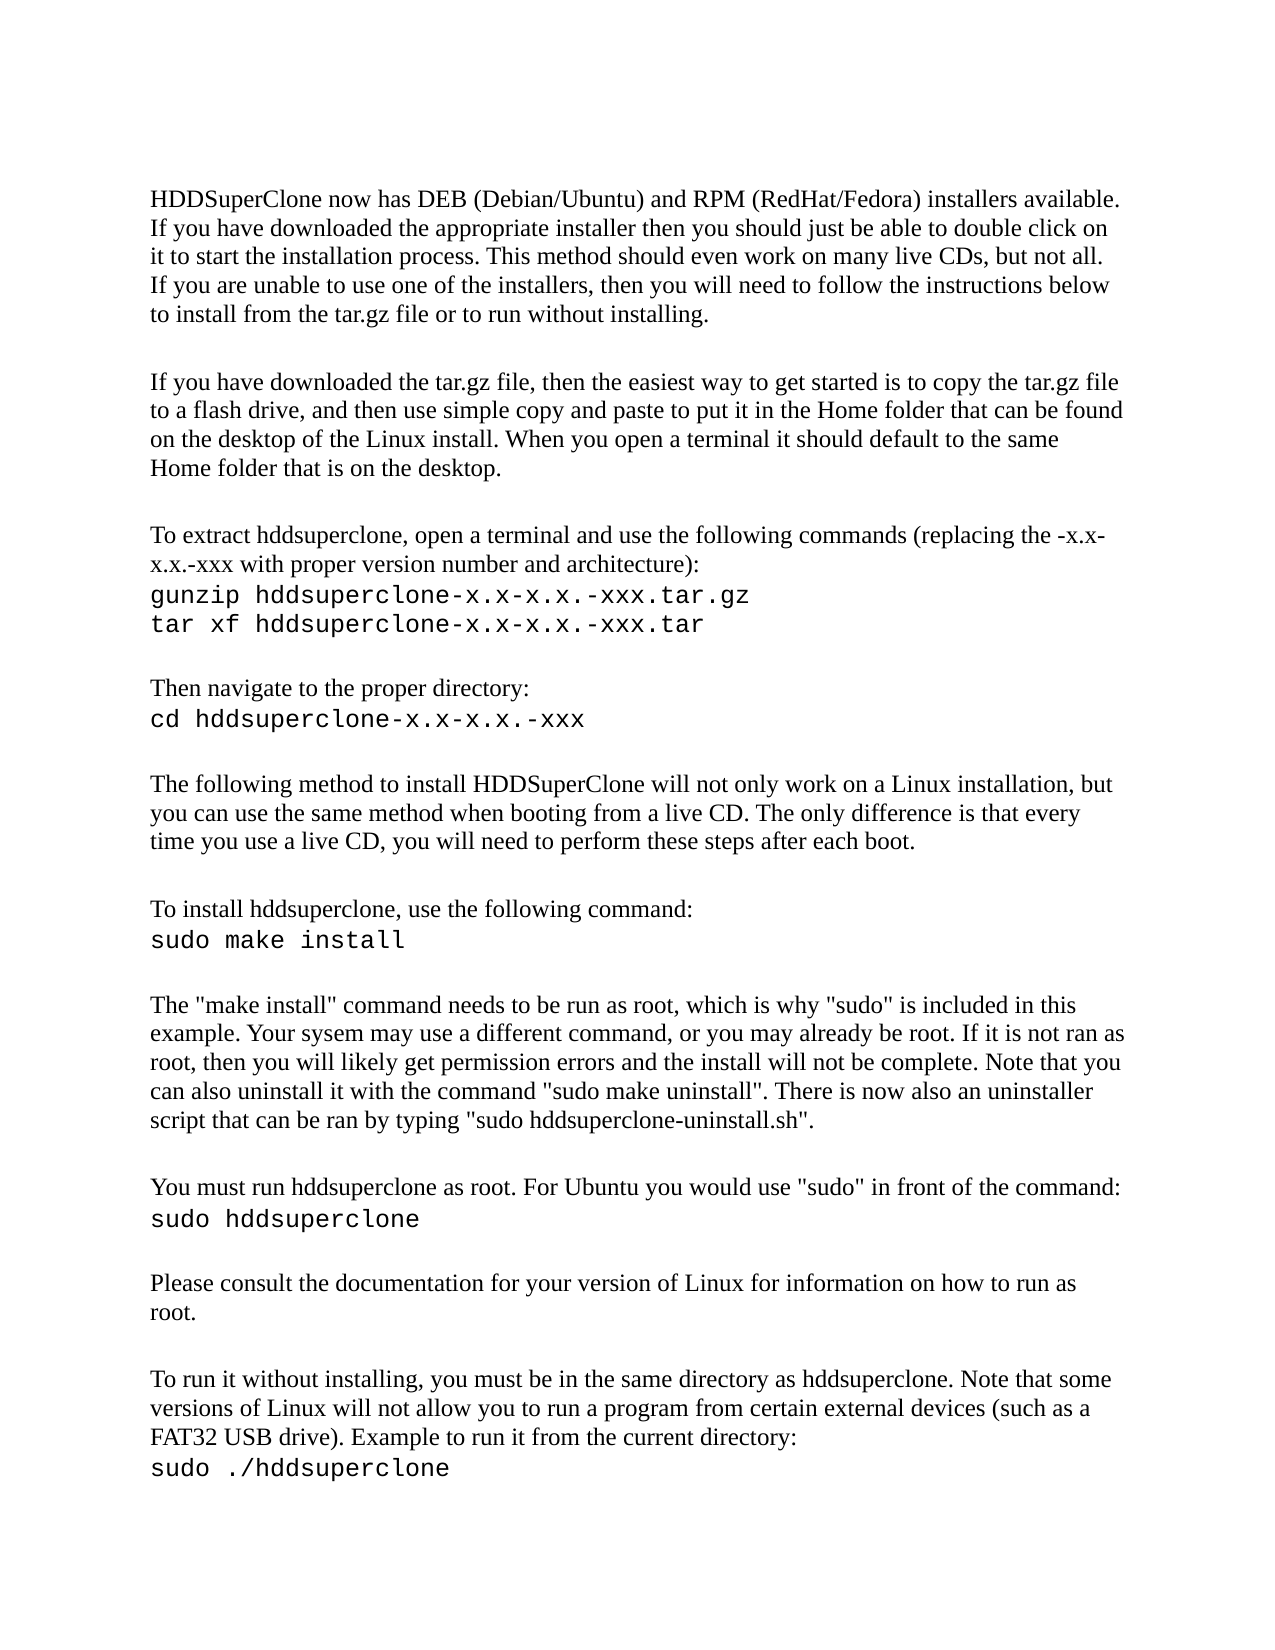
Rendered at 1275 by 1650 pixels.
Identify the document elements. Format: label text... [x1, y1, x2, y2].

text sudo ./hddsuperclone [150, 1456, 1125, 1484]
text sudo make install [150, 928, 1125, 956]
text The following method to install HDDSuperClone will not only work on a Linux installation, but you can use the same method when booting from a live CD. The only difference is that every time you use a live CD, you will need to perform these steps after each boot. [150, 769, 1125, 855]
text Please consult the documentation for your version of Linux for information on how to run as root. [150, 1268, 1125, 1326]
text gunzip hddsuperclone-x.x-x.x.-xxx.tar.gz [150, 583, 1125, 611]
text You must run hddsuperclone as root. For Ubuntu you would use "sudo" in front of the command: [150, 1172, 1125, 1201]
text Then navigate to the proper directory: [150, 673, 1125, 702]
text HDDSuperClone now has DEB (Debian/Ubuntu) and RPM (RedHat/Fedora) installers available. If you have downloaded the appropriate installer then you should just be able to double click on it to start the installation process. This method should even work on many live CDs, but not all. If you are unable to use one of the installers, then you will need to follow the instructions below to install from the tar.gz file or to run without installing. [150, 184, 1125, 328]
text To install hddsuperclone, use the following command: [150, 894, 1125, 923]
text The "make install" command needs to be run as root, which is why "sudo" is included in this example. Your sysem may use a different command, or you may already be root. If it is not ran as root, then you will likely get permission errors and the install will not be complete. Note that you can also uninstall it with the command "sudo make uninstall". There is now also an uninstaller script that can be ran by typing "sudo hddsuperclone-uninstall.sh". [150, 990, 1125, 1133]
text If you have downloaded the tar.gz file, then the easiest way to get started is to copy the tar.gz file to a flash drive, and then use simple copy and paste to put it in the Home folder that can be found on the desktop of the Linux install. When you open a terminal it should default to the same Home folder that is on the desktop. [150, 367, 1125, 482]
text tar xf hddsuperclone-x.x-x.x.-xxx.tar [150, 611, 1125, 640]
text sudo hddsuperclone [150, 1206, 1125, 1234]
text To run it without installing, you must be in the same directory as hddsuperclone. Note that some versions of Linux will not allow you to run a program from certain external devices (such as a FAT32 USB drive). Example to run it from the current directory: [150, 1364, 1125, 1451]
text To extract hddsuperclone, open a terminal and use the following commands (replacing the -x.x-x.x.-xxx with proper version number and architecture): [150, 521, 1125, 578]
text cd hddsuperclone-x.x-x.x.-xxx [150, 707, 1125, 735]
